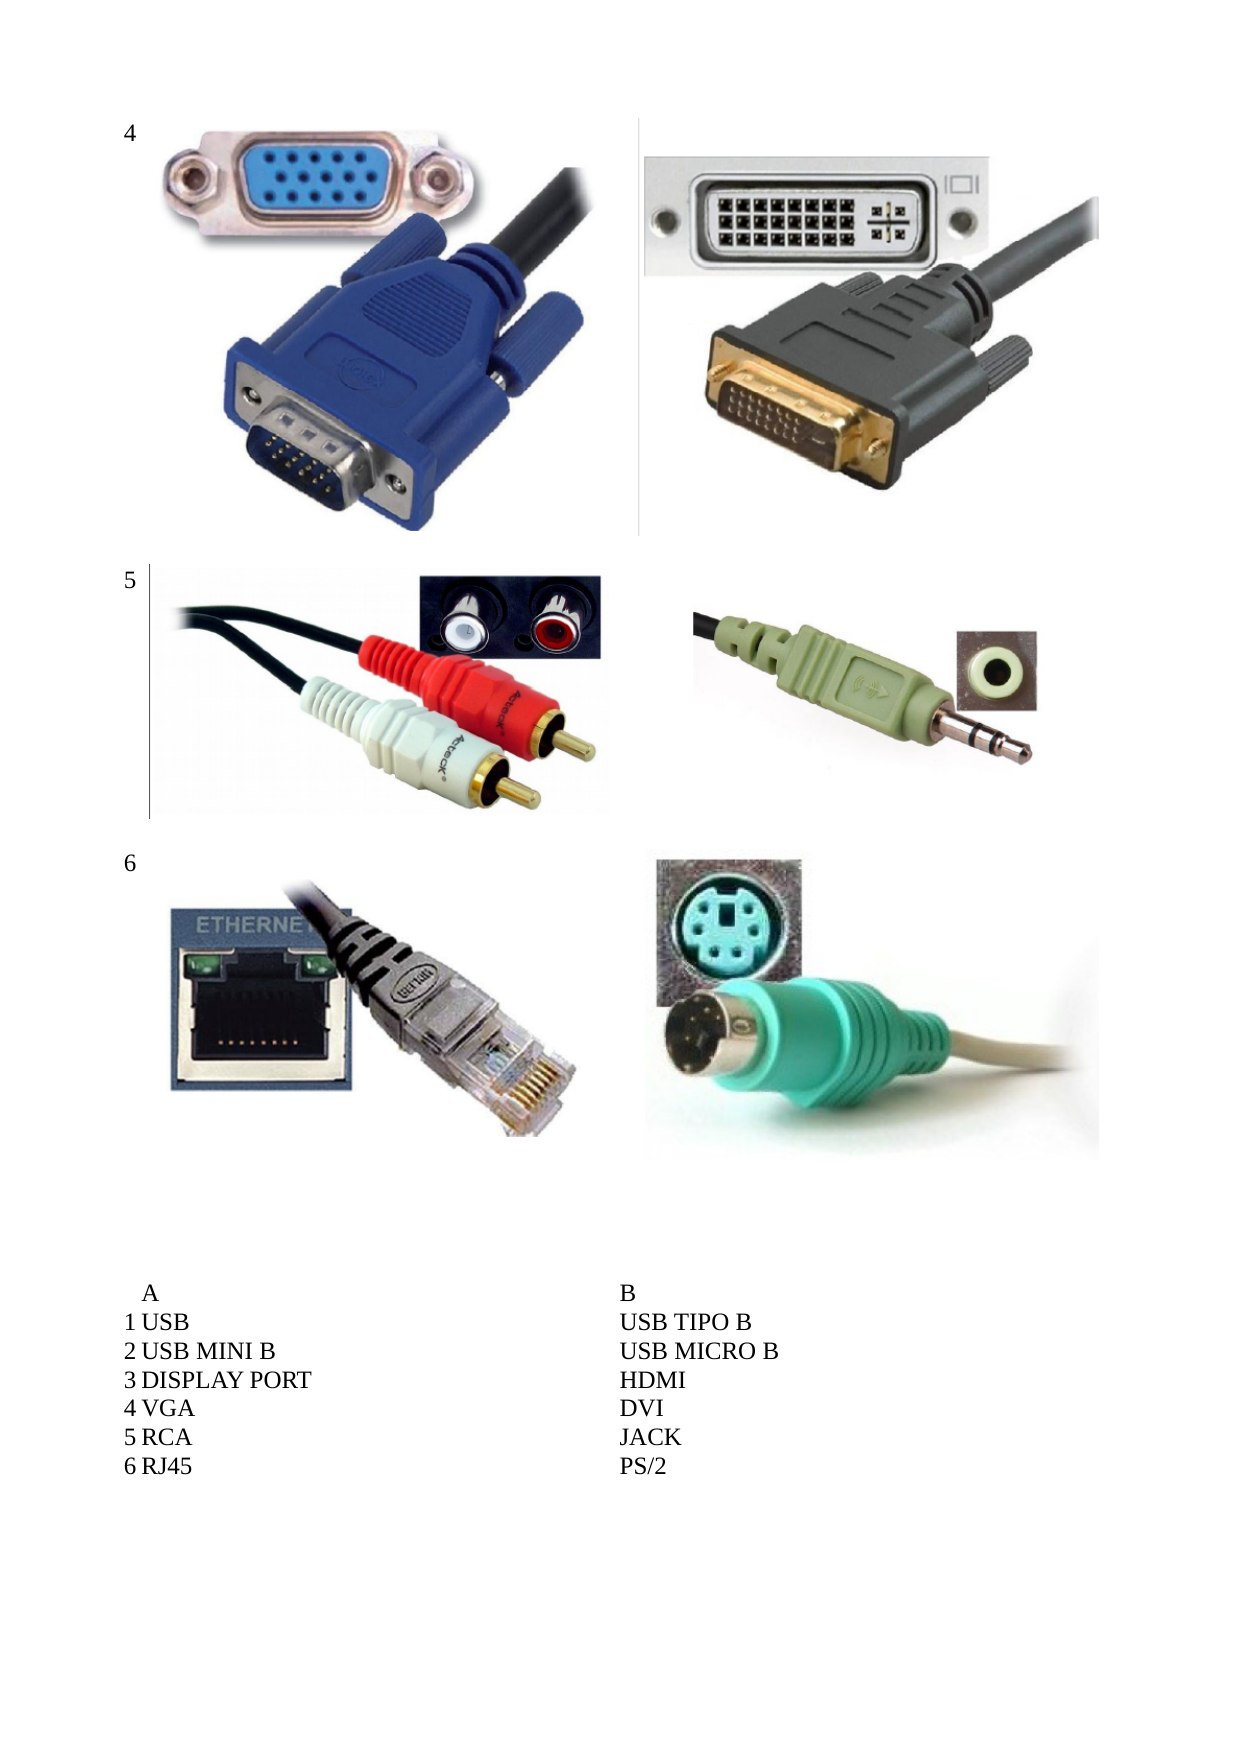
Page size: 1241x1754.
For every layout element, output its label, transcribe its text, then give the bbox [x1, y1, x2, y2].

picture [149, 564, 611, 819]
table_cell 5 [124, 565, 141, 848]
table_cell VGA [141, 1394, 619, 1422]
table_cell RCA [141, 1422, 619, 1451]
table_cell 3 [124, 1365, 141, 1393]
table_cell [141, 118, 619, 565]
table_header B [619, 1279, 1122, 1307]
picture [152, 847, 608, 1164]
table_cell USB [141, 1307, 619, 1336]
table_cell [619, 848, 1122, 1192]
picture [640, 847, 1101, 1160]
table_cell [141, 565, 619, 848]
table_cell 6 [124, 1451, 141, 1480]
table_cell RJ45 [141, 1451, 619, 1480]
table_cell PS/2 [619, 1451, 1122, 1480]
table_cell 1 [124, 1307, 141, 1336]
picture [642, 564, 1100, 818]
table_cell DVI [619, 1394, 1122, 1422]
table_cell [141, 848, 619, 1192]
table_cell 2 [124, 1336, 141, 1365]
table_cell 4 [124, 118, 141, 565]
table_cell USB TIPO B [619, 1307, 1122, 1336]
table_cell USB MICRO B [619, 1336, 1122, 1365]
table_header A [141, 1279, 619, 1307]
table_cell USB MINI B [141, 1336, 619, 1365]
picture [152, 118, 608, 533]
table_cell 5 [124, 1422, 141, 1451]
table_cell 6 [124, 848, 141, 1192]
table_cell [619, 565, 1122, 848]
picture [638, 118, 1103, 536]
table_cell [619, 118, 1122, 565]
table_header [124, 1279, 141, 1307]
table_cell JACK [619, 1422, 1122, 1451]
table_cell HDMI [619, 1365, 1122, 1393]
table_cell DISPLAY PORT [141, 1365, 619, 1393]
table_cell 4 [124, 1394, 141, 1422]
